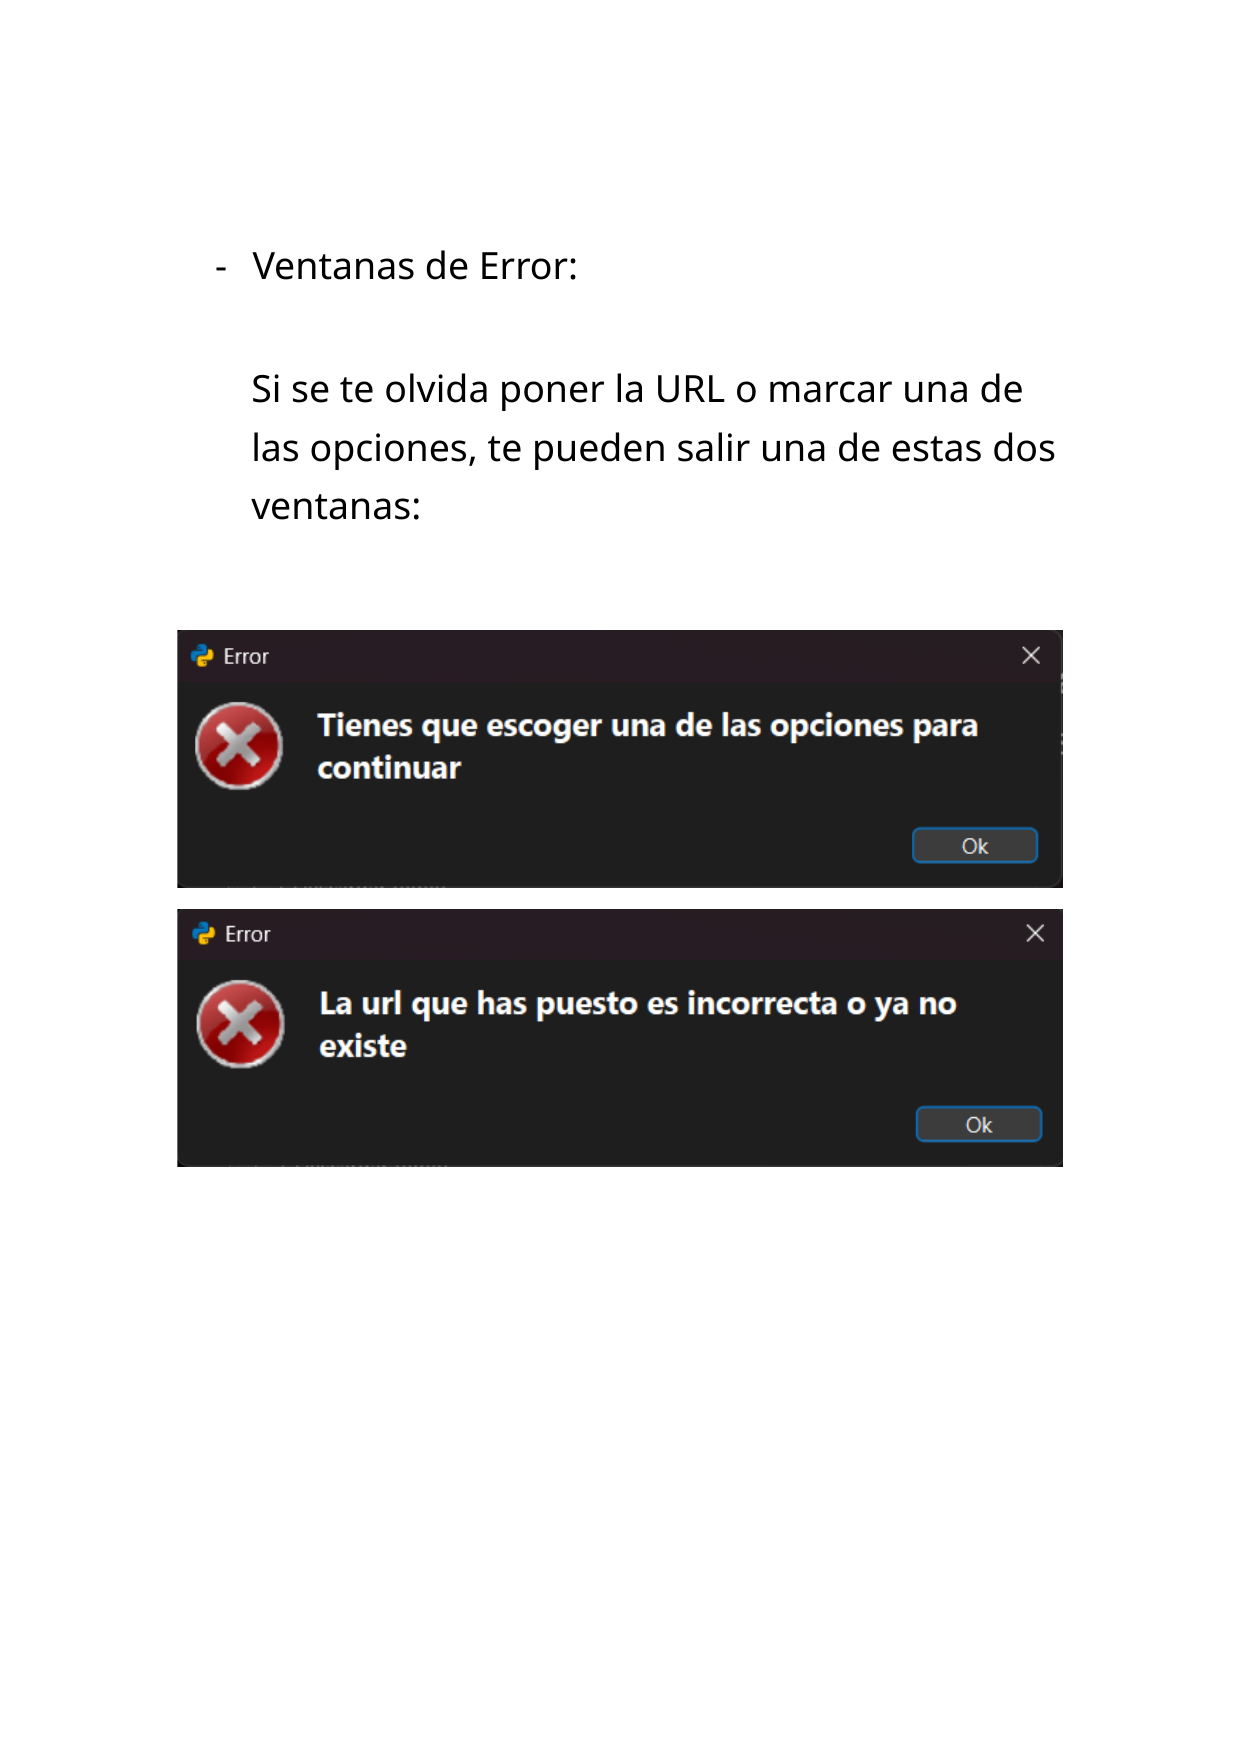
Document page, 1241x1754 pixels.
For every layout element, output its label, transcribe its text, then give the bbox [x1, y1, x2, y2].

list Ventanas de Error: [215, 239, 1063, 291]
text Si se te olvida poner la URL o marcar una de las opciones, te pueden salir una de estas dos ventanas: [251, 362, 1063, 531]
